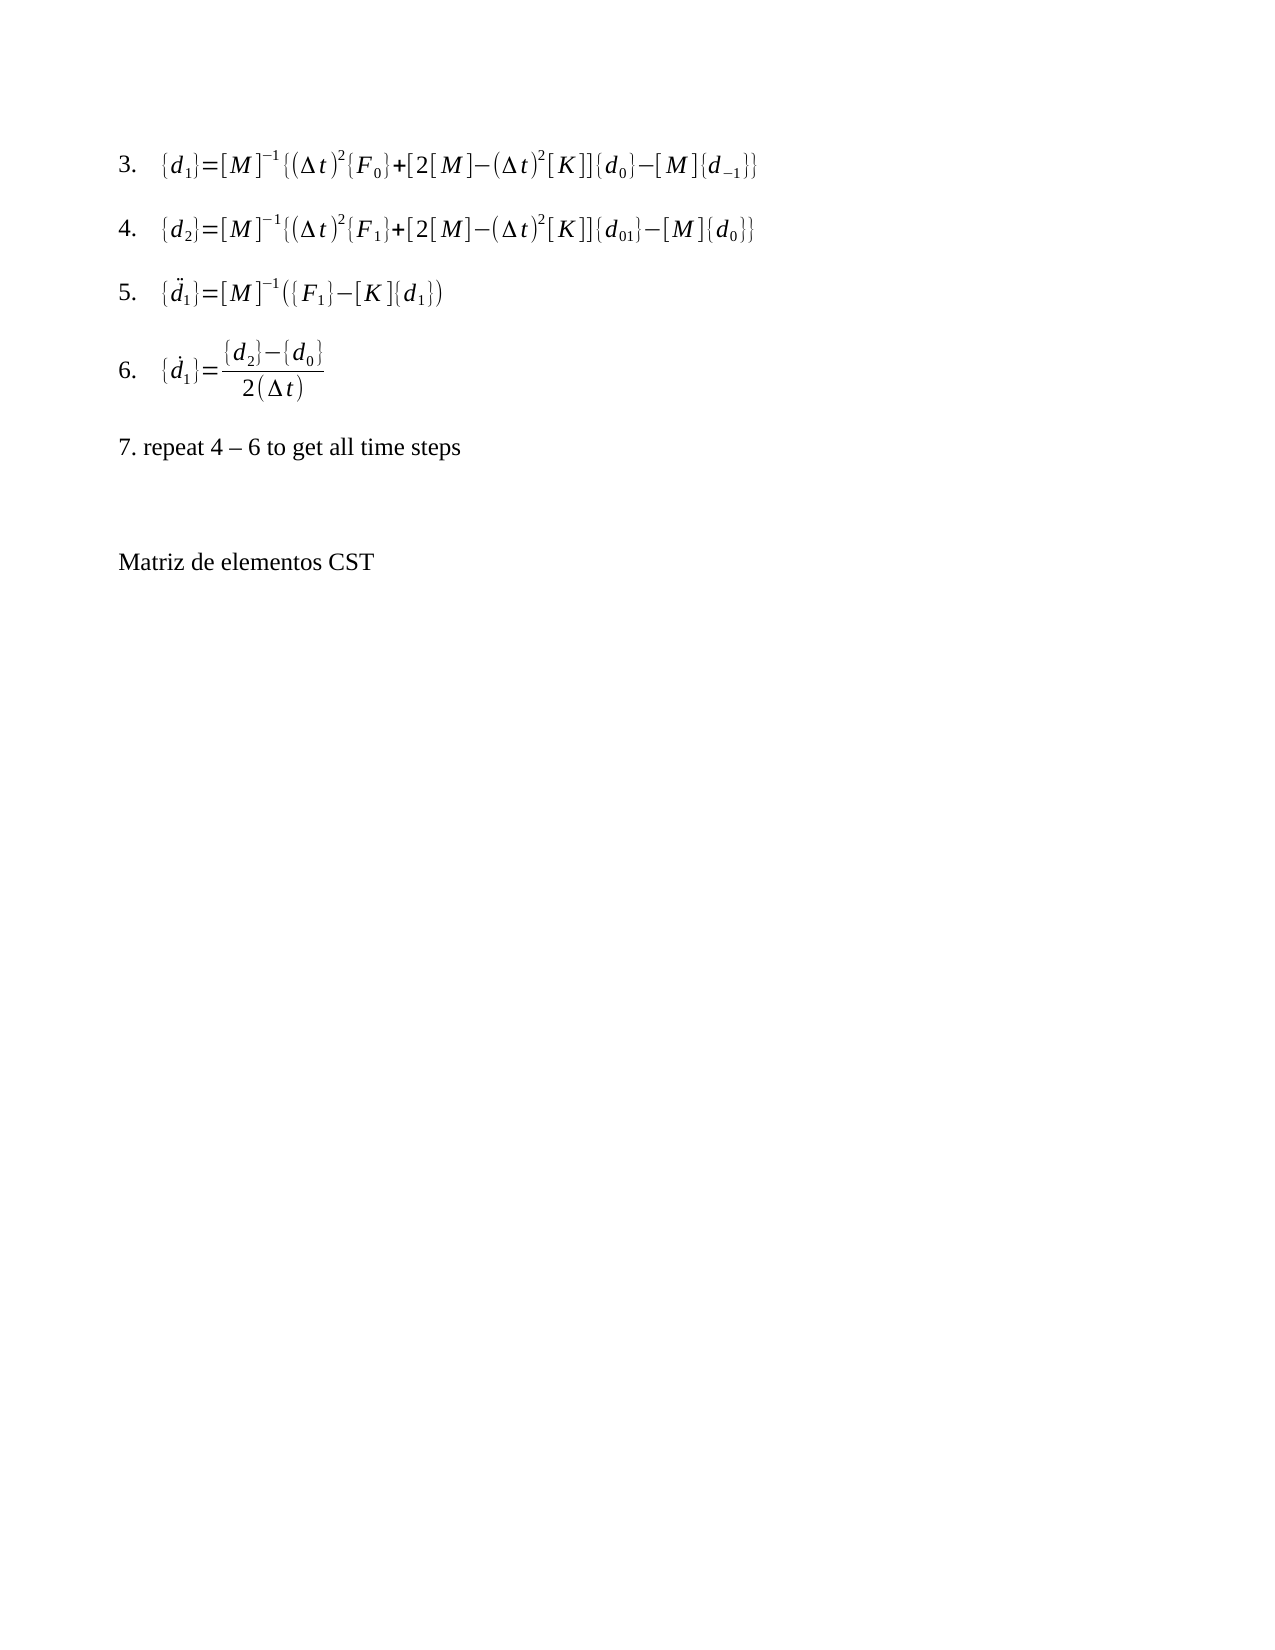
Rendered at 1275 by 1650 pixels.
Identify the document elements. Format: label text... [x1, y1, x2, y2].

text 7. repeat 4 – 6 to get all time steps [118, 432, 1157, 461]
text 6. [118, 338, 1157, 403]
text Matriz de elementos CST [118, 547, 1157, 576]
text 3. [118, 147, 1157, 182]
text 4. [118, 211, 1157, 246]
text 5. [118, 274, 1157, 309]
